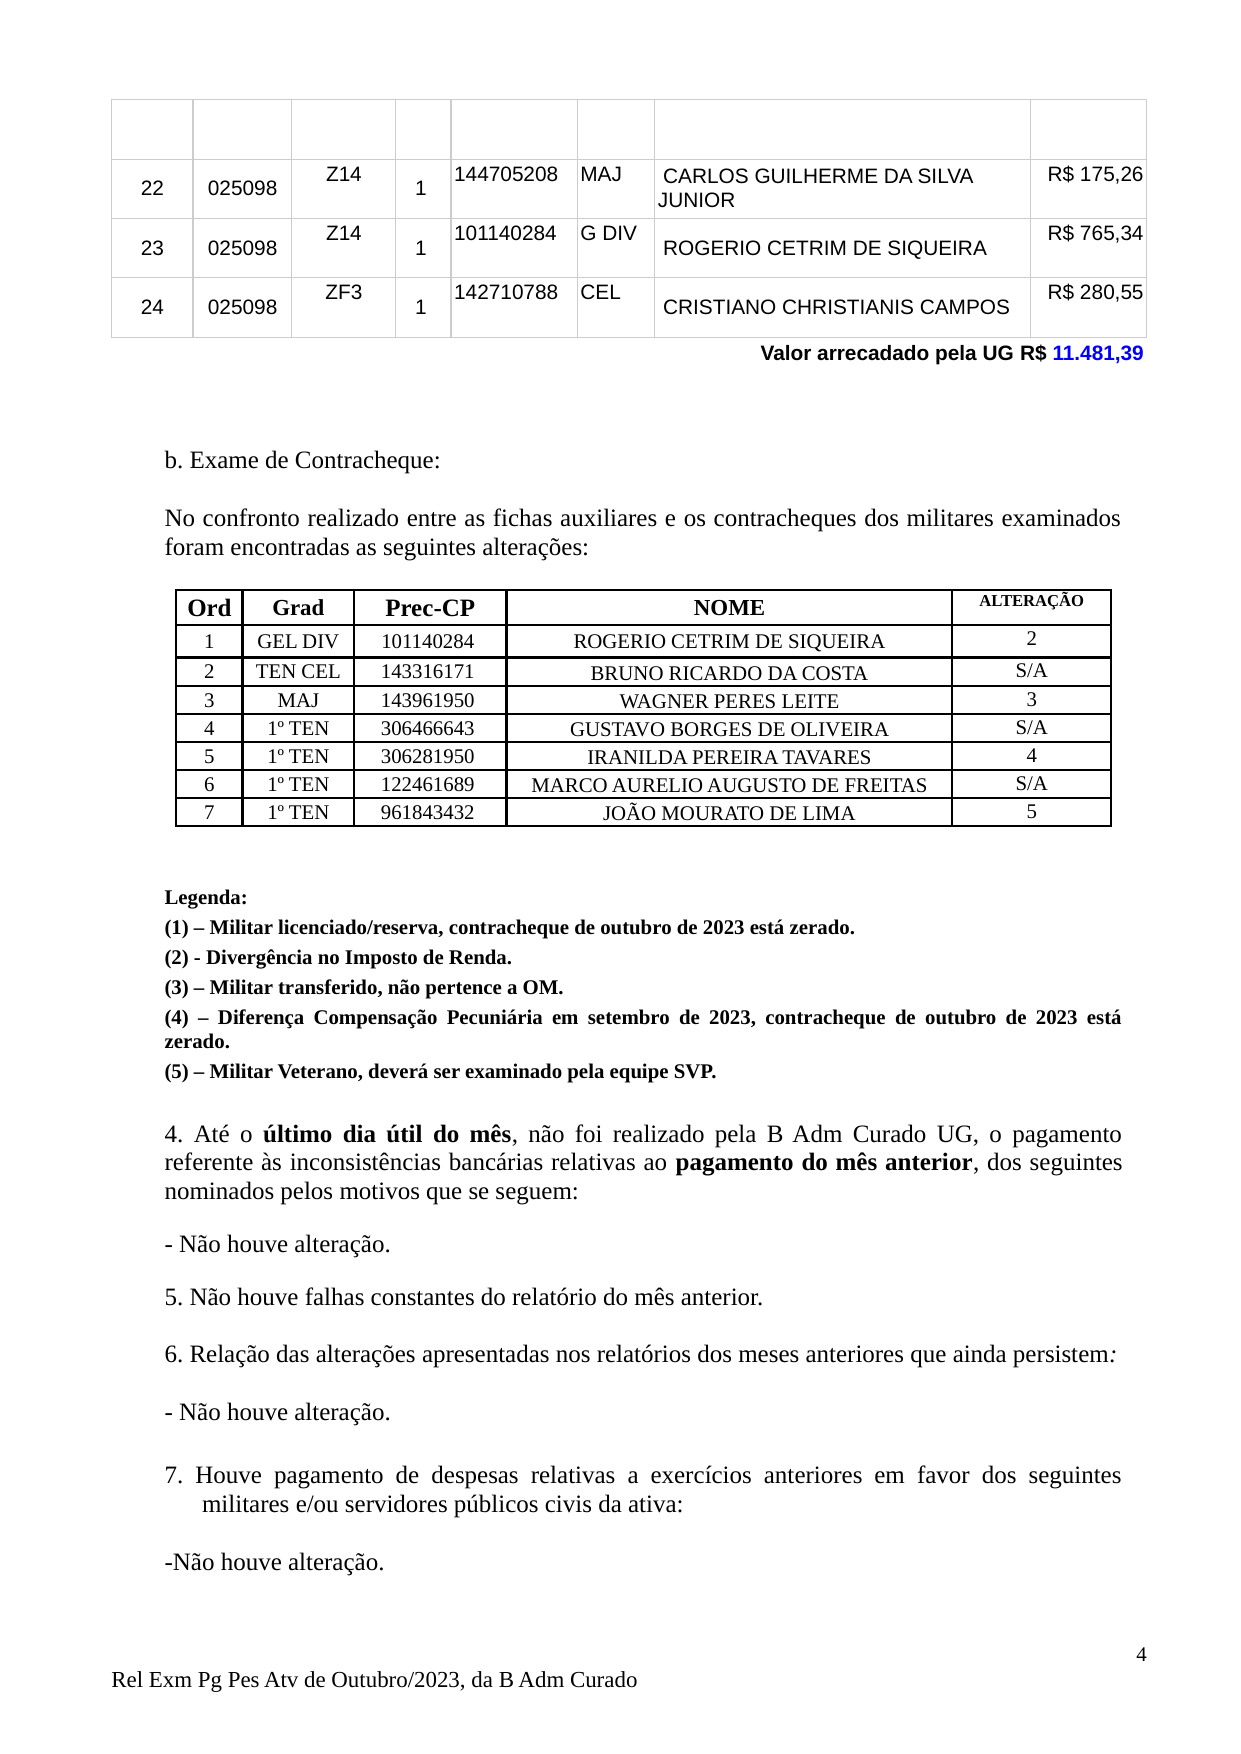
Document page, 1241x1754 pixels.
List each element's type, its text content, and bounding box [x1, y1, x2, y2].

table_cell IRANILDA PEREIRA TAVARES [508, 743, 951, 769]
table_cell [112, 100, 192, 158]
table_cell 143316171 [355, 659, 505, 684]
table_cell 1 [396, 160, 450, 218]
table_cell 4 [177, 715, 241, 741]
table_header Grad [244, 591, 353, 623]
table_cell 7 [177, 799, 241, 825]
table_cell CARLOS GUILHERME DA SILVA JUNIOR [655, 160, 1030, 218]
table_cell 6 [177, 771, 241, 797]
text 6. Relação das alterações apresentadas nos relatórios dos meses anteriores que ainda persistem: [164, 1339, 1122, 1368]
table_cell 142710788 [452, 278, 577, 337]
table_cell MAJ [244, 687, 353, 713]
table_cell 1º TEN [244, 771, 353, 797]
table_cell S/A [953, 659, 1110, 684]
table_cell 3 [177, 687, 241, 713]
table_cell 4 [953, 743, 1110, 769]
table_cell 122461689 [355, 771, 505, 797]
table_cell 23 [112, 219, 192, 277]
text Legenda: [164, 885, 1122, 909]
table_cell 961843432 [355, 799, 505, 825]
table_cell S/A [953, 715, 1110, 741]
table_cell 2 [953, 626, 1110, 656]
table_cell 1º TEN [244, 799, 353, 825]
text (5) – Militar Veterano, deverá ser examinado pela equipe SVP. [164, 1059, 1122, 1083]
table_cell 025098 [194, 160, 291, 218]
table_cell GEL DIV [244, 626, 353, 656]
text (4) – Diferença Compensação Pecuniária em setembro de 2023, contracheque de outubro de 2023 está zerado. [164, 1005, 1122, 1053]
table_cell 025098 [194, 278, 291, 337]
text 4. Até o último dia útil do mês, não foi realizado pela B Adm Curado UG, o pagamento referente às inconsistências bancárias relativas ao pagamento do mês anterior, dos seguintes nominados pelos motivos que se seguem: [164, 1119, 1122, 1205]
table_cell [194, 100, 291, 158]
table_cell S/A [953, 771, 1110, 797]
text No confronto realizado entre as fichas auxiliares e os contracheques dos militares examinados foram encontradas as seguintes alterações: [164, 503, 1122, 560]
table_cell 5 [953, 799, 1110, 825]
table_cell R$ 175,26 [1031, 160, 1146, 218]
table_cell 101140284 [452, 219, 577, 277]
table_cell 025098 [194, 219, 291, 277]
table_cell 306466643 [355, 715, 505, 741]
table_cell ZF3 [292, 278, 395, 337]
table_header Prec-CP [355, 591, 505, 623]
text 5. Não houve falhas constantes do relatório do mês anterior. [164, 1282, 1122, 1311]
table_cell 5 [177, 743, 241, 769]
text 7. Houve pagamento de despesas relativas a exercícios anteriores em favor dos seguintes militares e/ou servidores públicos civis da ativa: [164, 1460, 1122, 1518]
text - Não houve alteração. [164, 1397, 1122, 1426]
table_cell 1º TEN [244, 715, 353, 741]
table_cell 101140284 [355, 626, 505, 656]
table_cell [292, 100, 395, 158]
table_cell [452, 100, 577, 158]
table_header Valor arrecadado pela UG R$ 11.481,39 [111, 338, 1146, 397]
table_cell R$ 280,55 [1031, 278, 1146, 337]
table_cell 22 [112, 160, 192, 218]
table_cell Z14 [292, 160, 395, 218]
table_cell R$ 765,34 [1031, 219, 1146, 277]
table_cell 1 [396, 219, 450, 277]
table_cell 1 [396, 278, 450, 337]
table_cell WAGNER PERES LEITE [508, 687, 951, 713]
table_cell BRUNO RICARDO DA COSTA [508, 659, 951, 684]
table_cell [396, 100, 450, 158]
text (3) – Militar transferido, não pertence a OM. [164, 975, 1122, 999]
table_cell 1º TEN [244, 743, 353, 769]
text -Não houve alteração. [164, 1547, 1122, 1575]
table_cell 2 [177, 659, 241, 684]
text (2) - Divergência no Imposto de Renda. [164, 945, 1122, 969]
table_cell 3 [953, 687, 1110, 713]
table_header ALTERAÇÃO [953, 591, 1110, 623]
table_cell MAJ [578, 160, 654, 218]
table_cell JOÃO MOURATO DE LIMA [508, 799, 951, 825]
text (1) – Militar licenciado/reserva, contracheque de outubro de 2023 está zerado. [164, 915, 1122, 939]
table_cell CRISTIANO CHRISTIANIS CAMPOS [655, 278, 1030, 337]
table_cell ROGERIO CETRIM DE SIQUEIRA [508, 626, 951, 656]
table_cell 144705208 [452, 160, 577, 218]
table_cell 24 [112, 278, 192, 337]
table_cell Z14 [292, 219, 395, 277]
table_cell G DIV [578, 219, 654, 277]
text b. Exame de Contracheque: [164, 445, 1122, 474]
table_cell [578, 100, 654, 158]
table_cell GUSTAVO BORGES DE OLIVEIRA [508, 715, 951, 741]
table_cell ROGERIO CETRIM DE SIQUEIRA [655, 219, 1030, 277]
table_cell 143961950 [355, 687, 505, 713]
table_cell [655, 100, 1030, 158]
table_cell 306281950 [355, 743, 505, 769]
table_cell TEN CEL [244, 659, 353, 684]
table_header Ord [177, 591, 241, 623]
table_cell [1031, 100, 1146, 158]
table_header NOME [508, 591, 951, 623]
text - Não houve alteração. [164, 1229, 1122, 1258]
table_cell MARCO AURELIO AUGUSTO DE FREITAS [508, 771, 951, 797]
table_cell CEL [578, 278, 654, 337]
table_cell 1 [177, 626, 241, 656]
